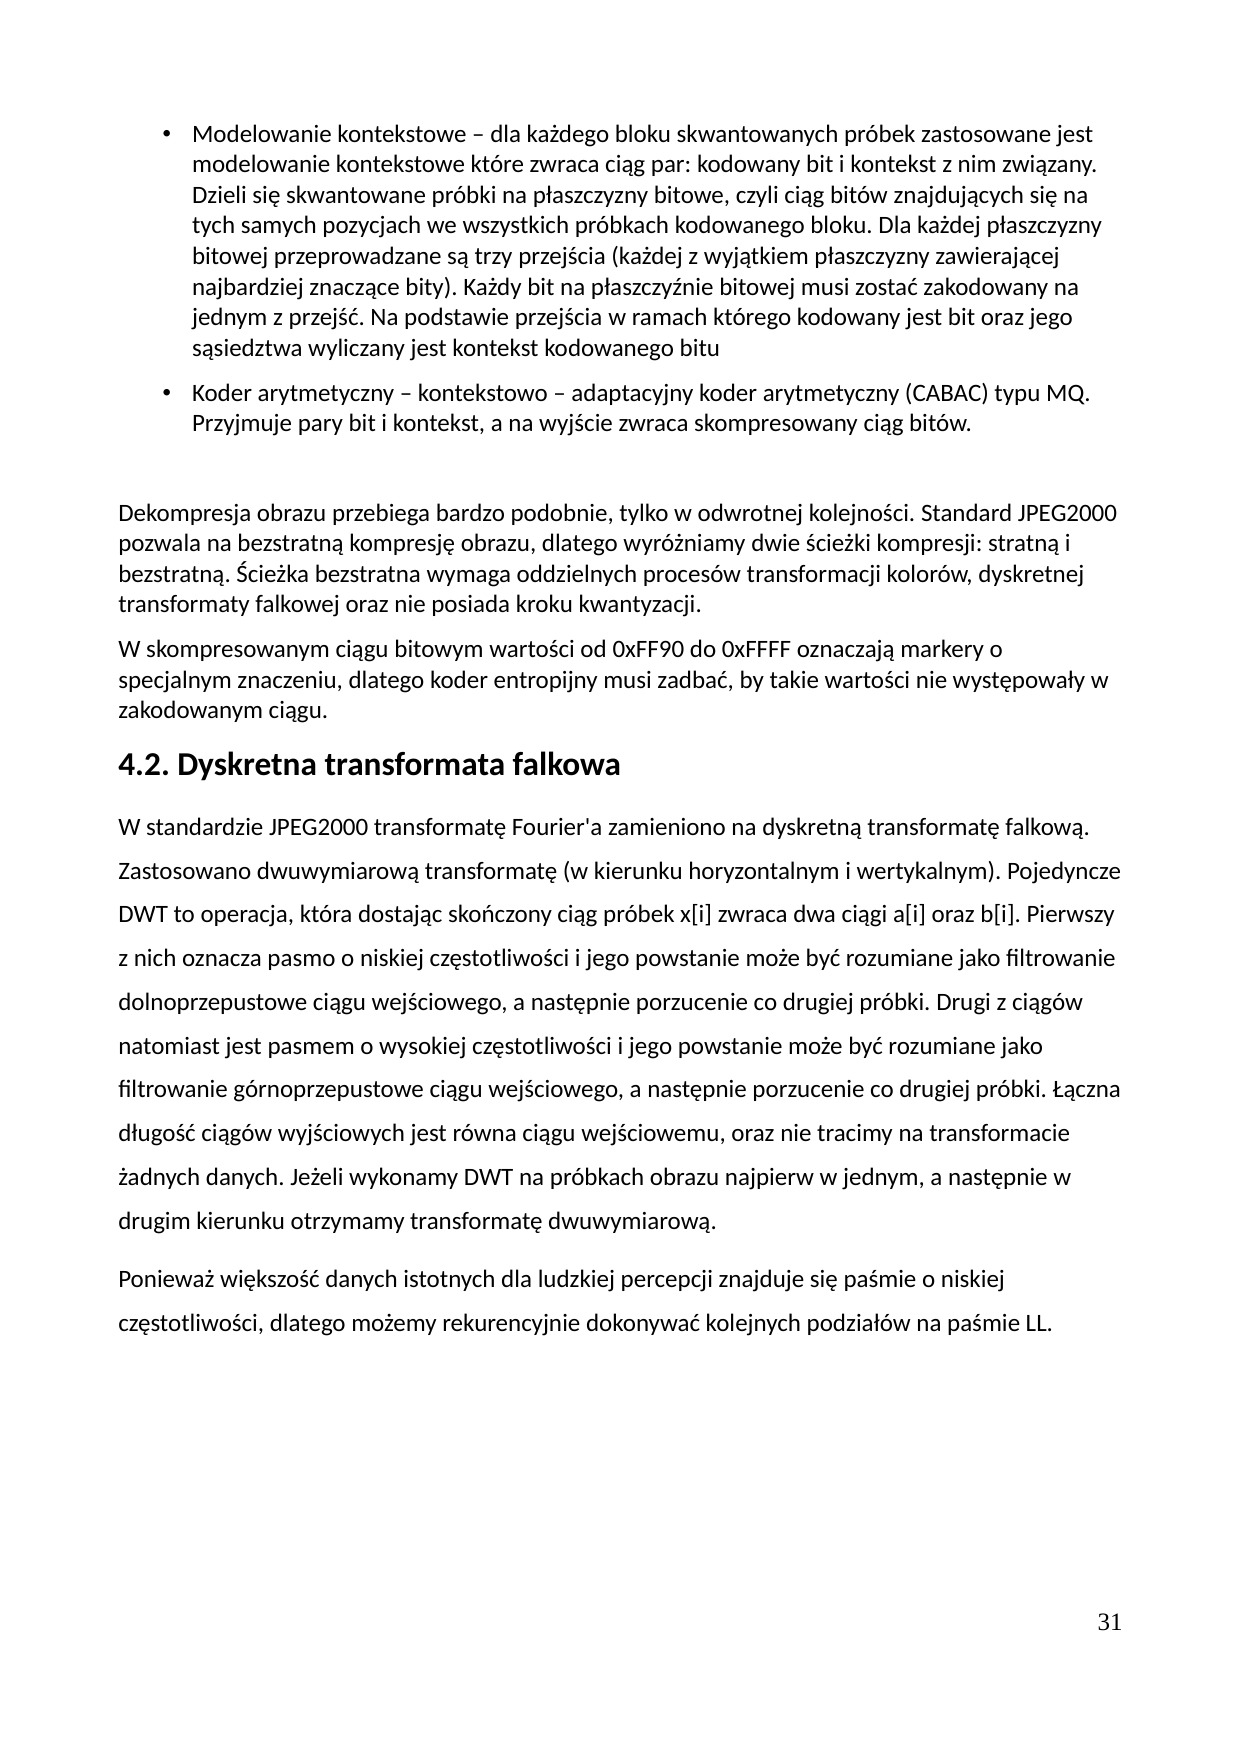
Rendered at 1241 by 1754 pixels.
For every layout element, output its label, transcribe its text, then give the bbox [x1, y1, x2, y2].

text Ponieważ większość danych istotnych dla ludzkiej percepcji znajduje się paśmie o niskiej częstotliwości, dlatego możemy rekurencyjnie dokonywać kolejnych podziałów na paśmie LL. [118, 1250, 1122, 1337]
text W skompresowanym ciągu bitowym wartości od 0xFF90 do 0xFFFF oznaczają markery o specjalnym znaczeniu, dlatego koder entropijny musi zadbać, by takie wartości nie występowały w zakodowanym ciągu. [118, 633, 1122, 725]
list Modelowanie kontekstowe – dla każdego bloku skwantowanych próbek zastosowane jest modelowanie kontekstowe które zwraca ciąg par: kodowany bit i kontekst z nim związany. Dzieli się skwantowane próbki na płaszczyzny bitowe, czyli ciąg bitów znajdujących się na tych samych pozycjach we wszystkich próbkach kodowanego bloku. Dla każdej płaszczyzny bitowej przeprowadzane są trzy przejścia (każdej z wyjątkiem płaszczyzny zawierającej najbardziej znaczące bity). Każdy bit na płaszczyźnie bitowej musi zostać zakodowany na jednym z przejść. Na podstawie przejścia w ramach którego kodowany jest bit oraz jego sąsiedztwa wyliczany jest kontekst kodowanego bitu [162, 118, 1122, 362]
list Koder arytmetyczny – kontekstowo – adaptacyjny koder arytmetyczny (CABAC) typu MQ. Przyjmuje pary bit i kontekst, a na wyjście zwraca skompresowany ciąg bitów. [162, 377, 1122, 438]
text W standardzie JPEG2000 transformatę Fourier'a zamieniono na dyskretną transformatę falkową. Zastosowano dwuwymiarową transformatę (w kierunku horyzontalnym i wertykalnym). Pojedyncze DWT to operacja, która dostając skończony ciąg próbek x[i] zwraca dwa ciągi a[i] oraz b[i]. Pierwszy z nich oznacza pasmo o niskiej częstotliwości i jego powstanie może być rozumiane jako filtrowanie dolnoprzepustowe ciągu wejściowego, a następnie porzucenie co drugiej próbki. Drugi z ciągów natomiast jest pasmem o wysokiej częstotliwości i jego powstanie może być rozumiane jako filtrowanie górnoprzepustowe ciągu wejściowego, a następnie porzucenie co drugiej próbki. Łączna długość ciągów wyjściowych jest równa ciągu wejściowemu, oraz nie tracimy na transformacie żadnych danych. Jeżeli wykonamy DWT na próbkach obrazu najpierw w jednym, a następnie w drugim kierunku otrzymamy transformatę dwuwymiarową. [118, 798, 1122, 1235]
text 4.2. Dyskretna transformata falkowa [118, 739, 1122, 783]
text Dekompresja obrazu przebiega bardzo podobnie, tylko w odwrotnej kolejności. Standard JPEG2000 pozwala na bezstratną kompresję obrazu, dlatego wyróżniamy dwie ścieżki kompresji: stratną i bezstratną. Ścieżka bezstratna wymaga oddzielnych procesów transformacji kolorów, dyskretnej transformaty falkowej oraz nie posiada kroku kwantyzacji. [118, 497, 1122, 619]
